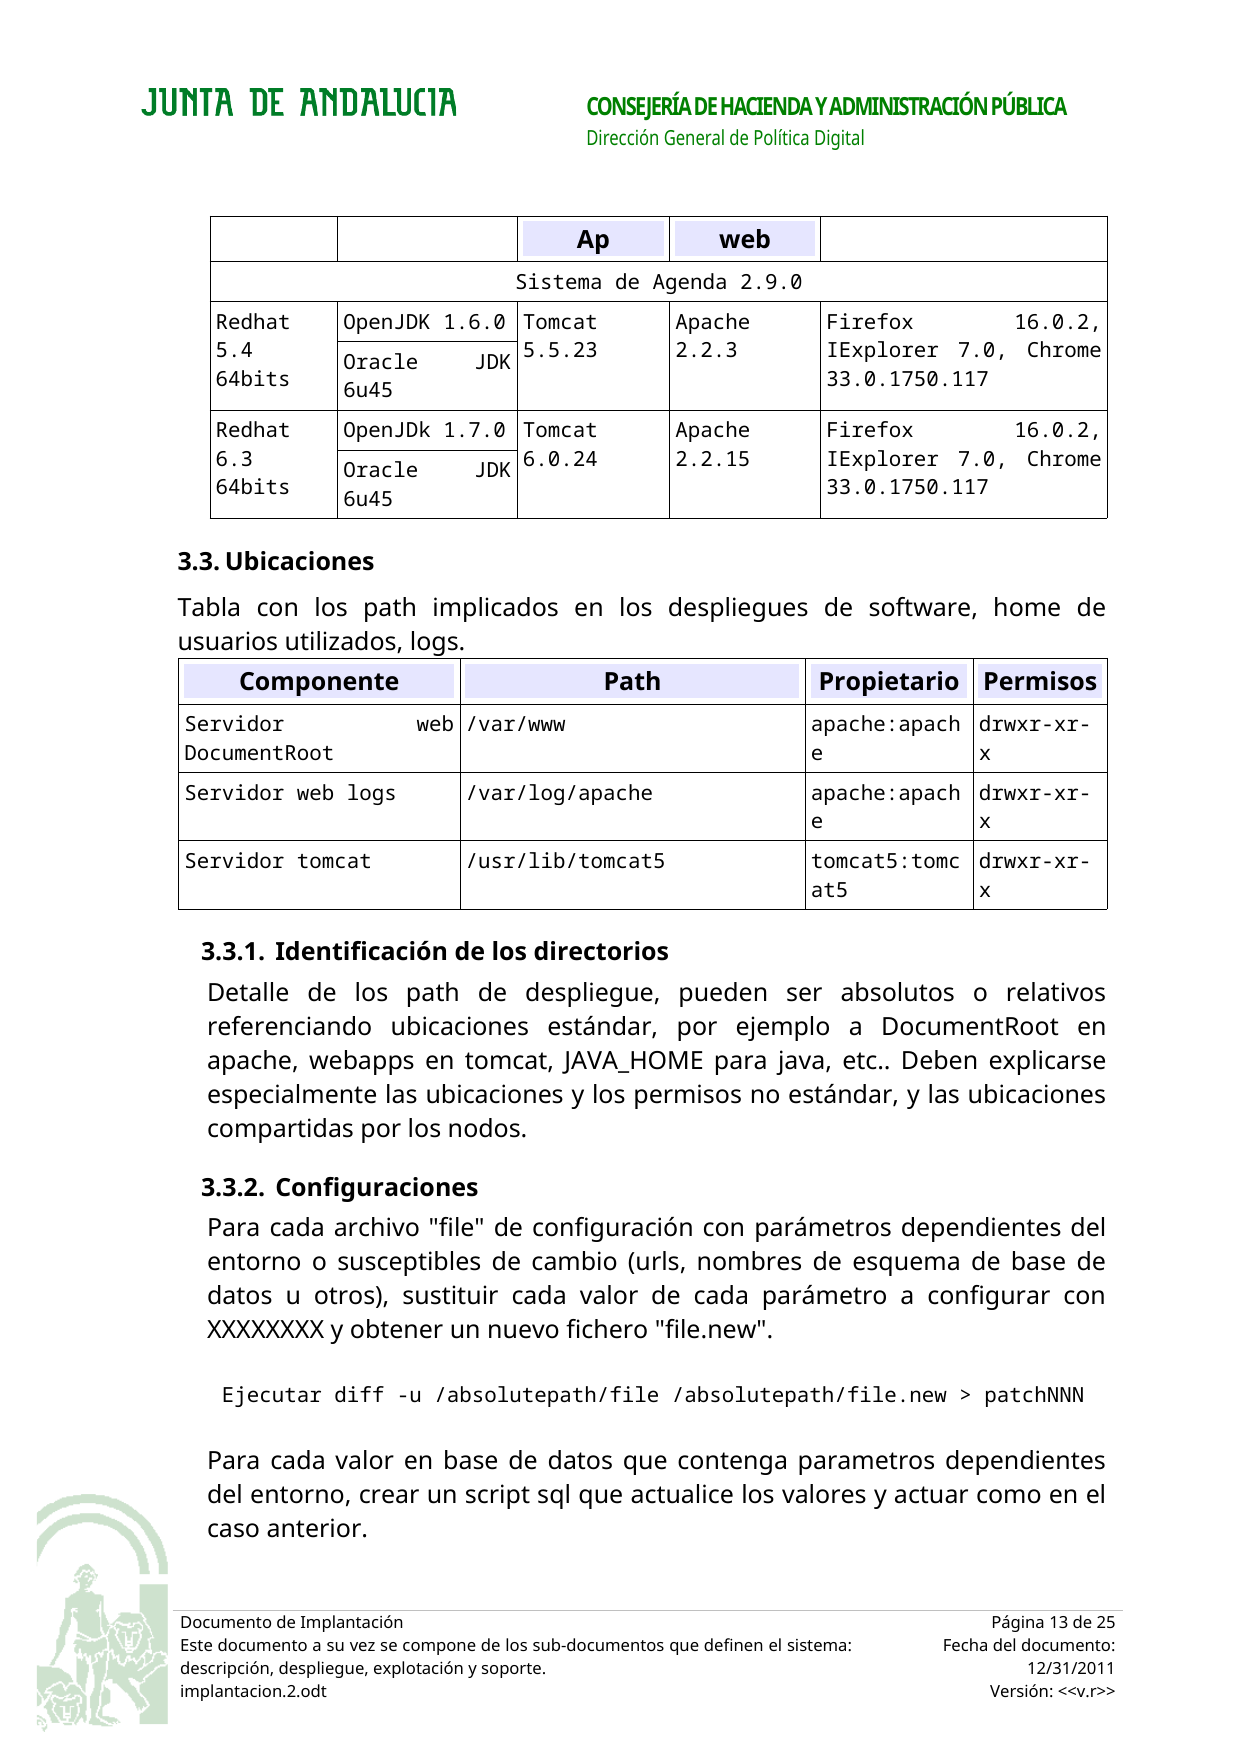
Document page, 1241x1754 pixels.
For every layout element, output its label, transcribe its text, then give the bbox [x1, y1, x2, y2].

table_header [211, 217, 337, 261]
table_cell Oracle JDK 6u45 [338, 451, 517, 518]
text Ejecutar diff -u /absolutepath/file /absolutepath/file.new > patchNNN [222, 1380, 1107, 1409]
table_cell Apache 2.2.3 [670, 302, 820, 410]
table_header Componente [179, 659, 460, 703]
table_header [821, 217, 1107, 261]
table_cell Firefox 16.0.2, IExplorer 7.0, Chrome 33.0.1750.117 [821, 302, 1107, 410]
table_header Propietario [806, 659, 973, 703]
table_cell drwxr-xr-x [974, 705, 1107, 772]
table_cell Redhat 5.4 64bits [211, 302, 337, 410]
table_header Path [461, 659, 805, 703]
table_cell /var/log/apache [461, 773, 805, 840]
text Tabla con los path implicados en los despliegues de software, home de usuarios utilizados, logs. [177, 590, 1107, 658]
table_cell Redhat 6.3 64bits [211, 411, 337, 518]
table_cell apache:apache [806, 773, 973, 840]
text Detalle de los path de despliegue, pueden ser absolutos o relativos referenciando ubicaciones estándar, por ejemplo a DocumentRoot en apache, webapps en tomcat, JAVA_HOME para java, etc.. Deben explicarse especialmente las ubicaciones y los permisos no estándar, y las ubicaciones compartidas por los nodos. [207, 974, 1107, 1144]
table_cell OpenJDk 1.7.0 [338, 411, 517, 450]
subtitle Ubicaciones [177, 543, 1107, 577]
table_cell Servidor web DocumentRoot [179, 705, 460, 772]
table_cell /usr/lib/tomcat5 [461, 841, 805, 909]
table_header Permisos [974, 659, 1107, 703]
table_cell Tomcat 5.5.23 [518, 302, 669, 410]
table_header web [670, 217, 820, 261]
subtitle Configuraciones [201, 1169, 1107, 1204]
table_cell Apache 2.2.15 [670, 411, 820, 518]
table_cell drwxr-xr-x [974, 841, 1107, 909]
subtitle Identificación de los directorios [201, 934, 1107, 968]
table_cell drwxr-xr-x [974, 773, 1107, 840]
table_cell tomcat5:tomcat5 [806, 841, 973, 909]
table_cell Oracle JDK 6u45 [338, 342, 517, 410]
table_header [338, 217, 517, 261]
table_cell Tomcat 6.0.24 [518, 411, 669, 518]
text Para cada archivo "file" de configuración con parámetros dependientes del entorno o susceptibles de cambio (urls, nombres de esquema de base de datos u otros), sustituir cada valor de cada parámetro a configurar con XXXXXXXX y obtener un nuevo fichero "file.new". [207, 1210, 1107, 1346]
table_cell Sistema de Agenda 2.9.0 [211, 262, 1107, 301]
table_cell OpenJDK 1.6.0 [338, 302, 517, 341]
table_cell Servidor tomcat [179, 841, 460, 909]
table_cell apache:apache [806, 705, 973, 772]
table_cell /var/www [461, 705, 805, 772]
table_cell Firefox 16.0.2, IExplorer 7.0, Chrome 33.0.1750.117 [821, 411, 1107, 518]
picture [141, 88, 457, 116]
table_cell Servidor web logs [179, 773, 460, 840]
text Para cada valor en base de datos que contenga parametros dependientes del entorno, crear un script sql que actualice los valores y actuar como en el caso anterior. [207, 1443, 1107, 1545]
table_header Ap [518, 217, 669, 261]
